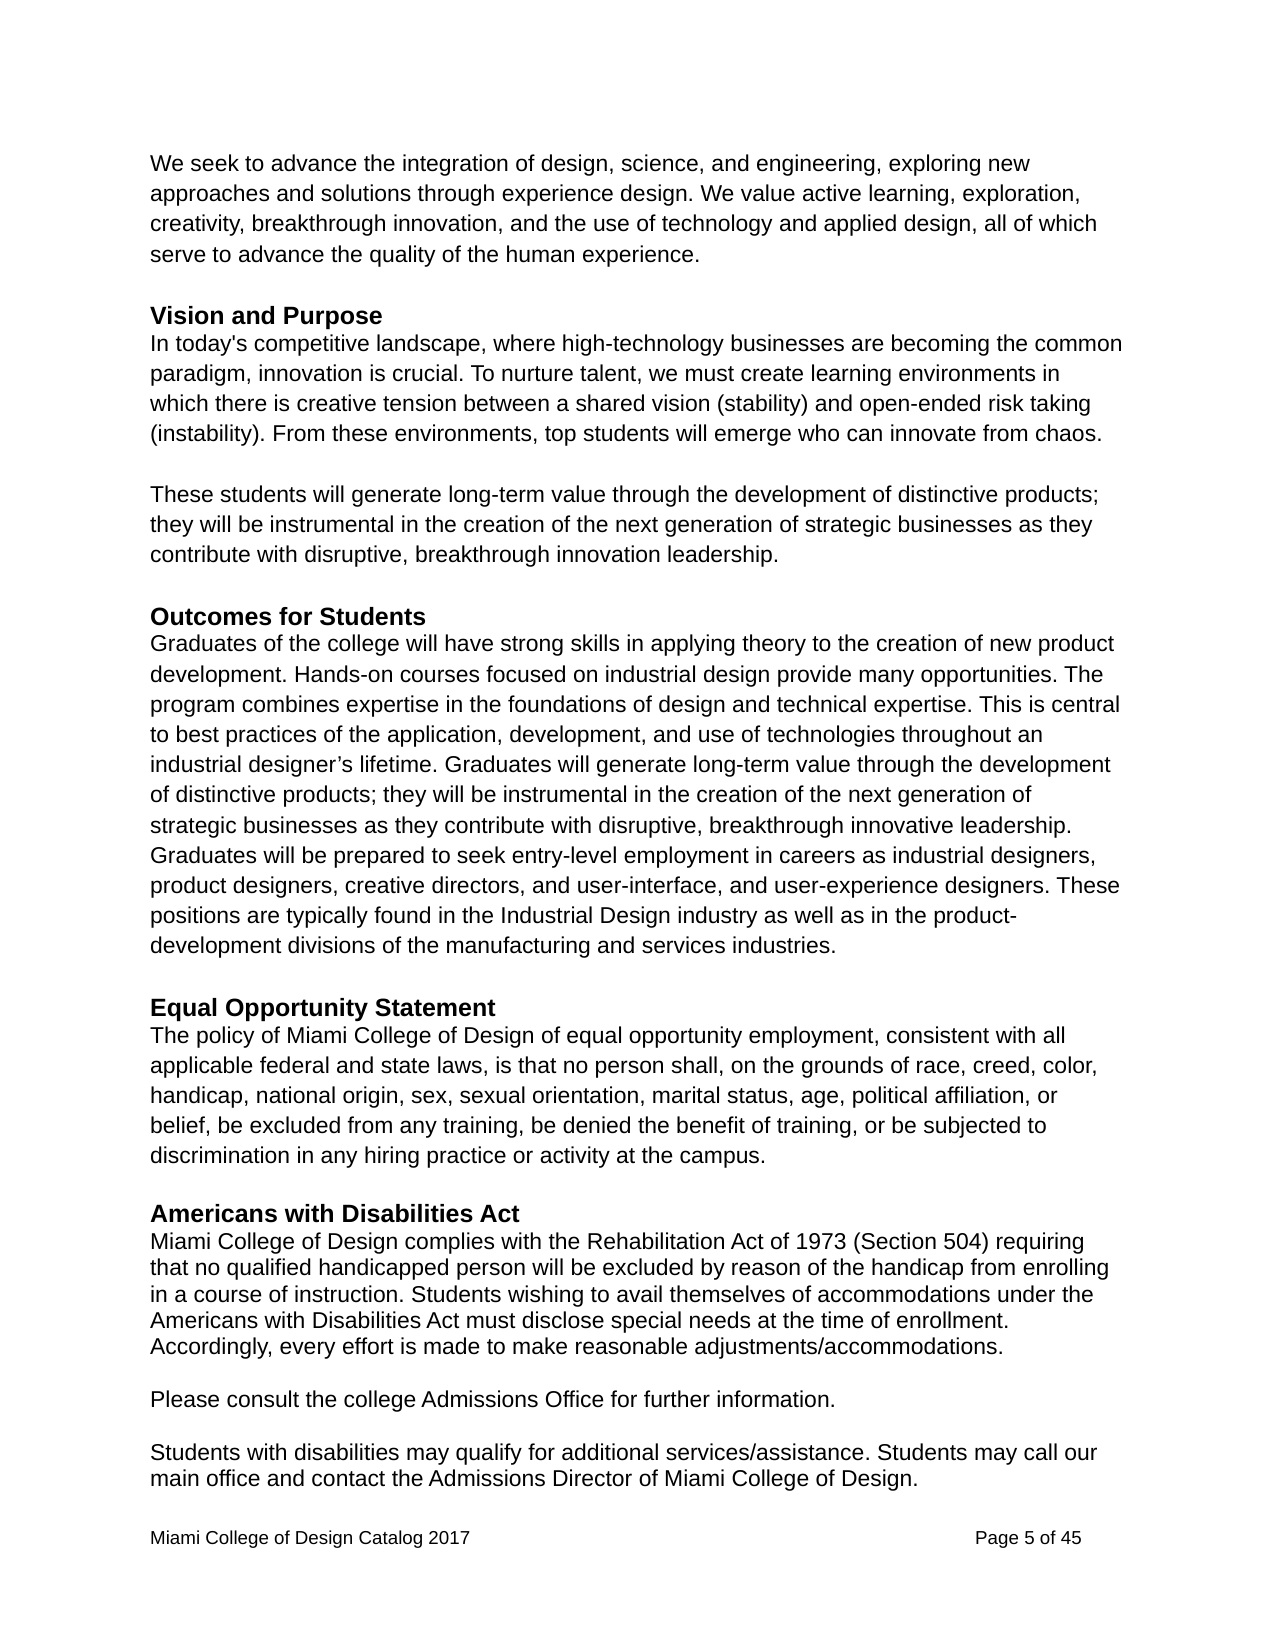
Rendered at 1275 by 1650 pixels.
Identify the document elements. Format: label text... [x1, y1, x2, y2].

text The policy of Miami College of Design of equal opportunity employment, consistent with all [150, 1022, 1125, 1048]
text Americans with Disabilities Act must disclose special needs at the time of enrollment. [150, 1307, 1125, 1333]
text main office and contact the Admissions Director of Miami College of Design. [150, 1465, 1125, 1491]
text Accordingly, every effort is made to make reasonable adjustments/accommodations. [150, 1333, 1125, 1359]
text they will be instrumental in the creation of the next generation of strategic businesses as they [150, 511, 1125, 537]
text Graduates will be prepared to seek entry-level employment in careers as industrial designers, [150, 842, 1125, 868]
text Please consult the college Admissions Office for further information. [150, 1386, 1125, 1412]
text contribute with disruptive, breakthrough innovation leadership. [150, 541, 1125, 568]
text discrimination in any hiring practice or activity at the campus. [150, 1142, 1125, 1169]
subtitle Vision and Purpose [150, 301, 1125, 330]
subtitle Americans with Disabilities Act [150, 1199, 1125, 1228]
text which there is creative tension between a shared vision (stability) and open-ended risk taking [150, 390, 1125, 417]
text We seek to advance the integration of design, science, and engineering, exploring new approaches and solutions through experience design. We value active learning, exploration, creativity, breakthrough innovation, and the use of technology and applied design, all of which serve to advance the quality of the human experience. [150, 150, 1125, 267]
subtitle Outcomes for Students [150, 602, 1125, 630]
text handicap, national origin, sex, sexual orientation, marital status, age, political affiliation, or [150, 1082, 1125, 1108]
text applicable federal and state laws, is that no person shall, on the grounds of race, creed, color, [150, 1052, 1125, 1078]
text belief, be excluded from any training, be denied the benefit of training, or be subjected to [150, 1112, 1125, 1139]
text of distinctive products; they will be instrumental in the creation of the next generation of [150, 781, 1125, 808]
text Miami College of Design complies with the Rehabilitation Act of 1973 (Section 504) requiring [150, 1228, 1125, 1254]
text development. Hands-on courses focused on industrial design provide many opportunities. The [150, 661, 1125, 687]
subtitle Equal Opportunity Statement [150, 993, 1125, 1022]
text to best practices of the application, development, and use of technologies throughout an [150, 721, 1125, 747]
text strategic businesses as they contribute with disruptive, breakthrough innovative leadership. [150, 812, 1125, 838]
text (instability). From these environments, top students will emerge who can innovate from chaos. [150, 420, 1125, 447]
text In today's competitive landscape, where high-technology businesses are becoming the common [150, 330, 1125, 356]
text industrial designer’s lifetime. Graduates will generate long-term value through the development [150, 751, 1125, 778]
text Graduates of the college will have strong skills in applying theory to the creation of new product [150, 630, 1125, 657]
text product designers, creative directors, and user-interface, and user-experience designers. These positions are typically found in the Industrial Design industry as well as in the product-development divisions of the manufacturing and services industries. [150, 872, 1125, 959]
text program combines expertise in the foundations of design and technical expertise. This is central [150, 691, 1125, 717]
text that no qualified handicapped person will be excluded by reason of the handicap from enrolling [150, 1254, 1125, 1281]
text in a course of instruction. Students wishing to avail themselves of accommodations under the [150, 1281, 1125, 1307]
text These students will generate long-term value through the development of distinctive products; [150, 481, 1125, 507]
text paradigm, innovation is crucial. To nurture talent, we must create learning environments in [150, 360, 1125, 386]
text Students with disabilities may qualify for additional services/assistance. Students may call our [150, 1439, 1125, 1465]
